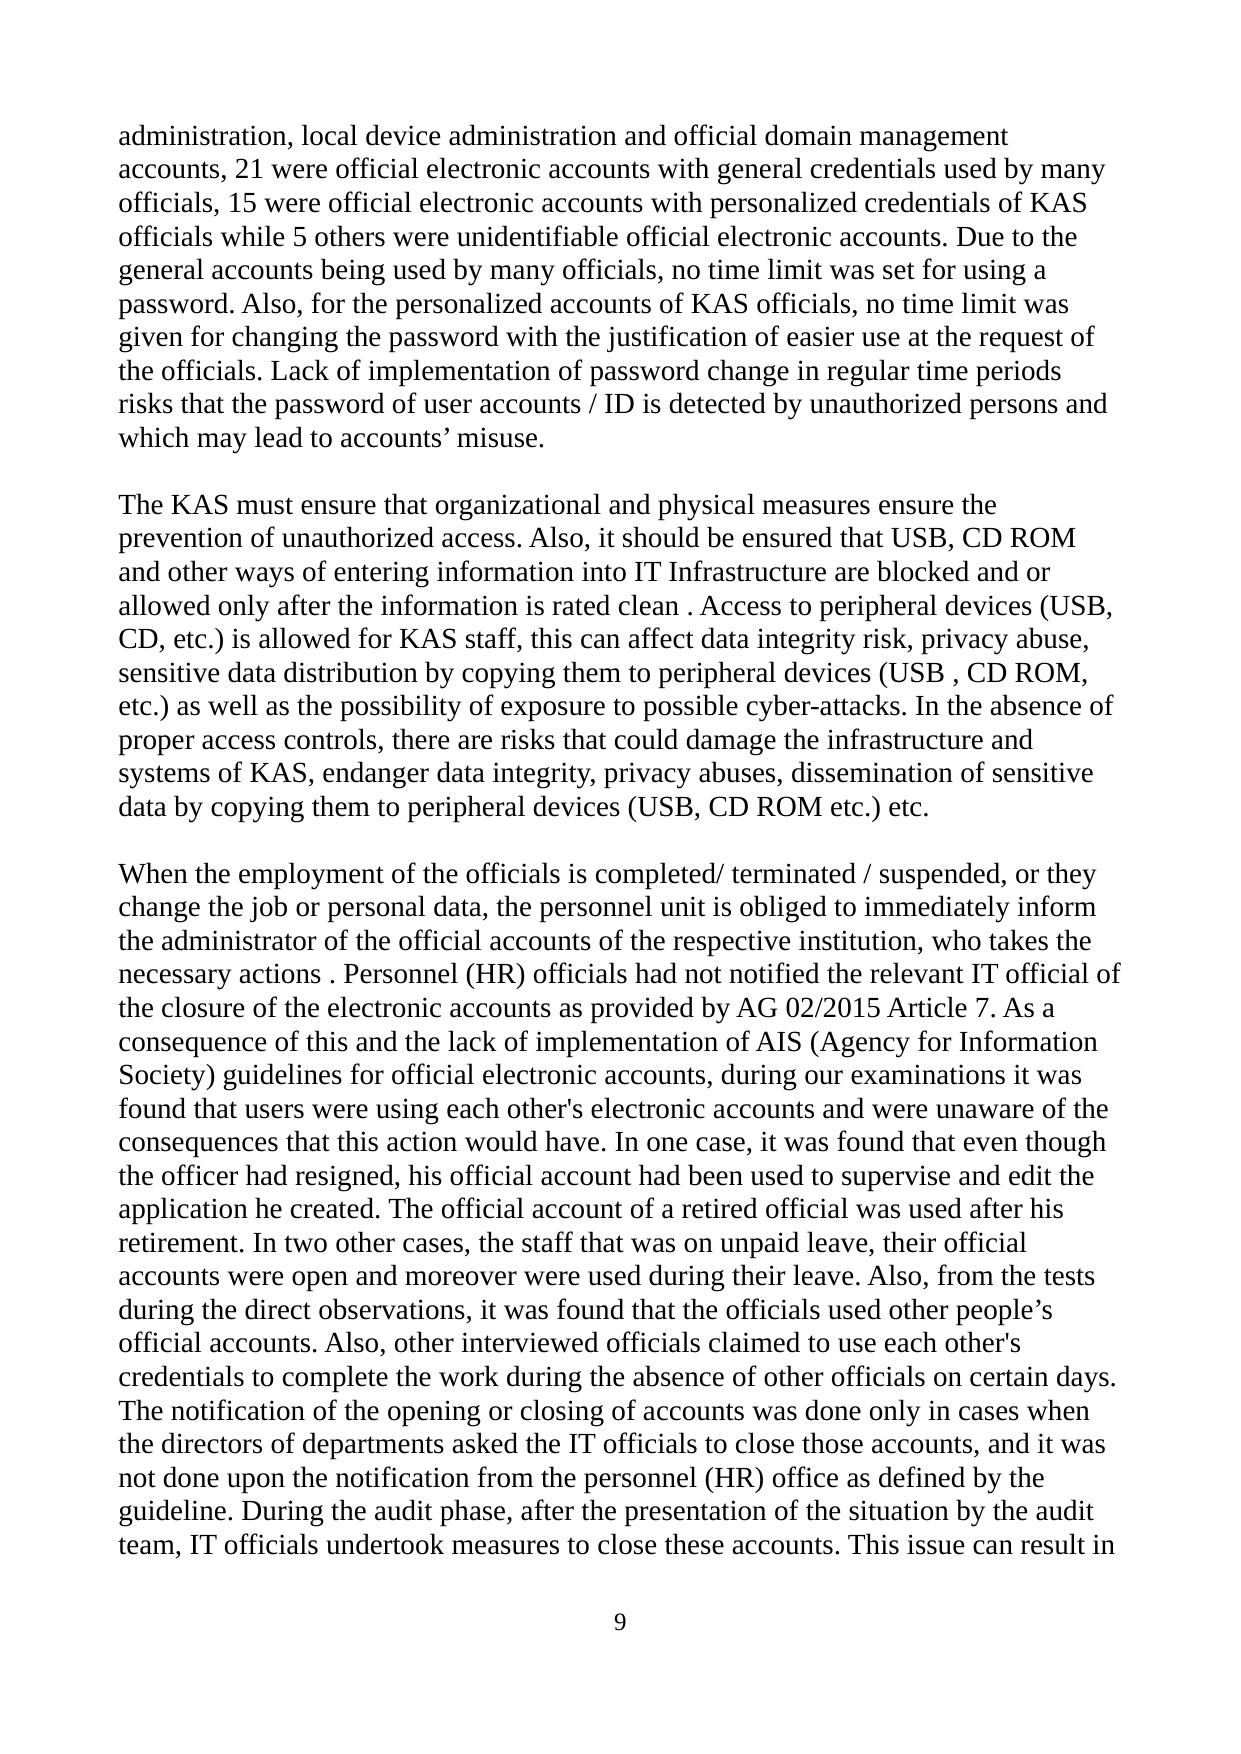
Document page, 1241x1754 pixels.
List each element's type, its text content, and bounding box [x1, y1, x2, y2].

text The KAS must ensure that organizational and physical measures ensure the prevention of unauthorized access. Also, it should be ensured that USB, CD ROM and other ways of entering information into IT Infrastructure are blocked and or allowed only after the information is rated clean . Access to peripheral devices (USB, CD, etc.) is allowed for KAS staff, this can affect data integrity risk, privacy abuse, sensitive data distribution by copying them to peripheral devices (USB , CD ROM, etc.) as well as the possibility of exposure to possible cyber-attacks. In the absence of proper access controls, there are risks that could damage the infrastructure and systems of KAS, endanger data integrity, privacy abuses, dissemination of sensitive data by copying them to peripheral devices (USB, CD ROM etc.) etc. [118, 487, 1122, 822]
text When the employment of the officials is completed/ terminated / suspended, or they change the job or personal data, the personnel unit is obliged to immediately inform the administrator of the official accounts of the respective institution, who takes the necessary actions . Personnel (HR) officials had not notified the relevant IT official of the closure of the electronic accounts as provided by AG 02/2015 Article 7. As a consequence of this and the lack of implementation of AIS (Agency for Information Society) guidelines for official electronic accounts, during our examinations it was found that users were using each other's electronic accounts and were unaware of the consequences that this action would have. In one case, it was found that even though the officer had resigned, his official account had been used to supervise and edit the application he created. The official account of a retired official was used after his retirement. In two other cases, the staff that was on unpaid leave, their official accounts were open and moreover were used during their leave. Also, from the tests during the direct observations, it was found that the officials used other people’s official accounts. Also, other interviewed officials claimed to use each other's credentials to complete the work during the absence of other officials on certain days. The notification of the opening or closing of accounts was done only in cases when the directors of departments asked the IT officials to close those accounts, and it was not done upon the notification from the personnel (HR) office as defined by the guideline. During the audit phase, after the presentation of the situation by the audit team, IT officials undertook measures to close these accounts. This issue can result in [118, 856, 1122, 1560]
text administration, local device administration and official domain management accounts, 21 were official electronic accounts with general credentials used by many officials, 15 were official electronic accounts with personalized credentials of KAS officials while 5 others were unidentifiable official electronic accounts. Due to the general accounts being used by many officials, no time limit was set for using a password. Also, for the personalized accounts of KAS officials, no time limit was given for changing the password with the justification of easier use at the request of the officials. Lack of implementation of password change in regular time periods risks that the password of user accounts / ID is detected by unauthorized persons and which may lead to accounts’ misuse. [118, 118, 1122, 453]
